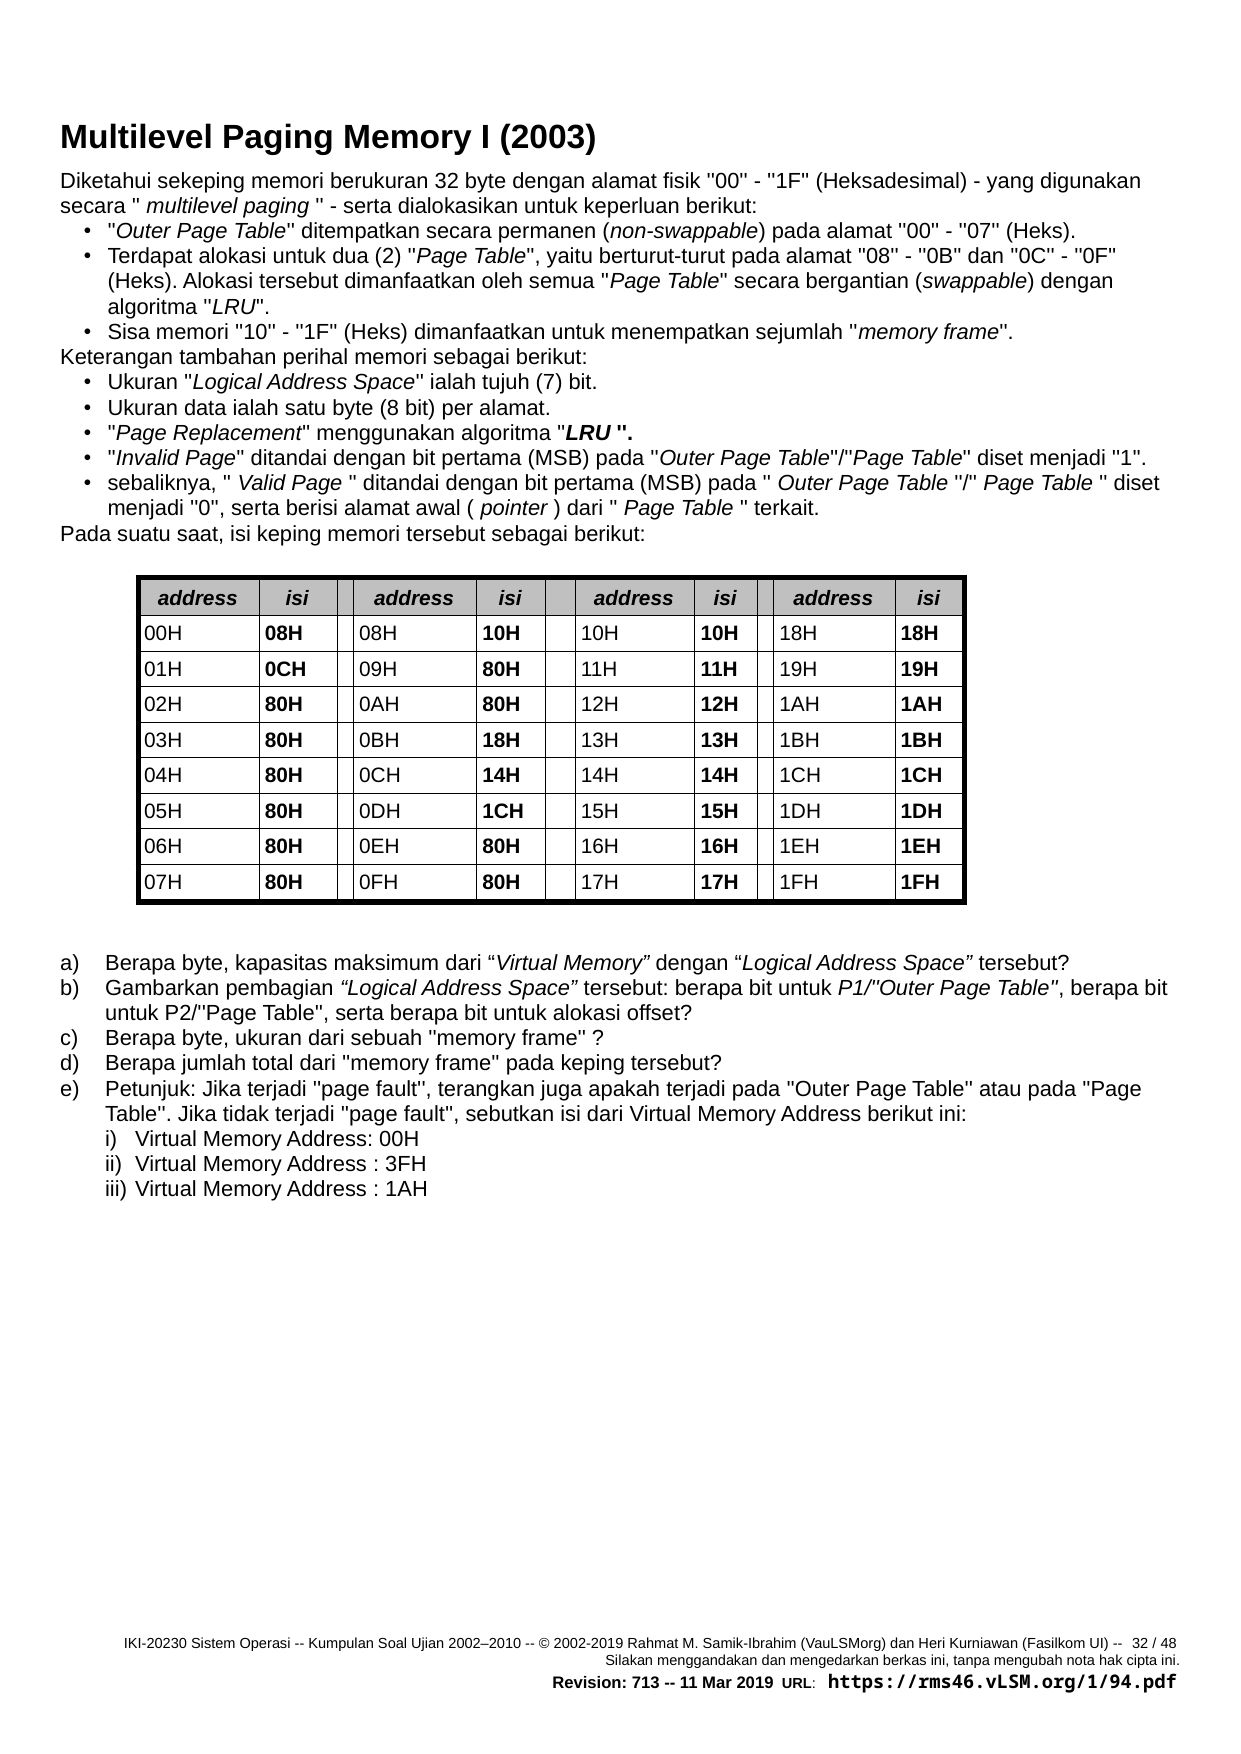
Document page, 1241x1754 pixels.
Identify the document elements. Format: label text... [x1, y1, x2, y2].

table_cell 0CH [354, 758, 476, 793]
table_cell 08H [260, 616, 337, 651]
table_cell 10H [477, 616, 545, 651]
table_header isi [477, 580, 545, 615]
table_cell 1AH [896, 687, 962, 722]
list Virtual Memory Address : 1AH [105, 1176, 1181, 1202]
table_cell 1AH [774, 687, 895, 722]
text Pada suatu saat, isi keping memori tersebut sebagai berikut: [60, 521, 1181, 546]
table_cell 08H [354, 616, 476, 651]
table_header address [774, 580, 895, 615]
table_header [758, 580, 773, 615]
table_cell 18H [774, 616, 895, 651]
table_cell 19H [774, 652, 895, 686]
table_cell 07H [141, 865, 259, 899]
table_cell [546, 687, 575, 722]
table_cell 1DH [774, 794, 895, 828]
table_cell [546, 723, 575, 757]
table_cell [338, 616, 353, 651]
table_header address [354, 580, 476, 615]
list Sisa memori ''10'' - ''1F'' (Heks) dimanfaatkan untuk menempatkan sejumlah ''memory frame''. [84, 319, 1181, 344]
table_cell 19H [896, 652, 962, 686]
table_cell 17H [576, 865, 694, 899]
table_cell 1DH [896, 794, 962, 828]
table_cell 0DH [354, 794, 476, 828]
table_cell [546, 652, 575, 686]
table_cell [338, 865, 353, 899]
list Berapa jumlah total dari ''memory frame'' pada keping tersebut? [60, 1050, 1181, 1076]
table_header address [576, 580, 694, 615]
table_cell 10H [695, 616, 757, 651]
table_cell 1FH [774, 865, 895, 899]
table_cell 13H [576, 723, 694, 757]
table_cell 14H [576, 758, 694, 793]
list Virtual Memory Address : 3FH [105, 1151, 1181, 1176]
table_cell [758, 865, 773, 899]
table_cell 18H [896, 616, 962, 651]
table_cell 0AH [354, 687, 476, 722]
table_cell 0BH [354, 723, 476, 757]
table_cell 1BH [774, 723, 895, 757]
table_header address [141, 580, 259, 615]
table_cell [338, 829, 353, 864]
table_cell [546, 829, 575, 864]
table_cell [546, 758, 575, 793]
table_cell [758, 758, 773, 793]
table_cell 01H [141, 652, 259, 686]
list Petunjuk: Jika terjadi ''page fault'', terangkan juga apakah terjadi pada ''Outer Page Table'' atau pada ''Page Table''. Jika tidak terjadi ''page fault'', sebutkan isi dari Virtual Memory Address berikut ini: [60, 1076, 1181, 1126]
table_cell [758, 723, 773, 757]
table_cell 80H [260, 758, 337, 793]
table_cell 80H [477, 687, 545, 722]
table_header [546, 580, 575, 615]
table_cell 80H [477, 865, 545, 899]
table_cell 1BH [896, 723, 962, 757]
table_cell 11H [695, 652, 757, 686]
table_cell 18H [477, 723, 545, 757]
table_cell [758, 687, 773, 722]
table_cell [758, 829, 773, 864]
table_cell 05H [141, 794, 259, 828]
table_cell 14H [477, 758, 545, 793]
table_cell 03H [141, 723, 259, 757]
table_header [338, 580, 353, 615]
table_cell 80H [260, 687, 337, 722]
table_cell 11H [576, 652, 694, 686]
table_cell 80H [477, 652, 545, 686]
table_cell [758, 794, 773, 828]
table_cell 14H [695, 758, 757, 793]
table_cell 1FH [896, 865, 962, 899]
table_header isi [695, 580, 757, 615]
table_cell 17H [695, 865, 757, 899]
table_header isi [896, 580, 962, 615]
table_cell 1EH [774, 829, 895, 864]
table_cell 1CH [477, 794, 545, 828]
list sebaliknya, '' Valid Page '' ditandai dengan bit pertama (MSB) pada '' Outer Page Table ''/'' Page Table '' diset menjadi ''0'', serta berisi alamat awal ( pointer ) dari '' Page Table '' terkait. [84, 470, 1181, 521]
table_cell 06H [141, 829, 259, 864]
table_cell 02H [141, 687, 259, 722]
list Virtual Memory Address: 00H [105, 1126, 1181, 1151]
table_cell 12H [576, 687, 694, 722]
table_cell [758, 616, 773, 651]
list Terdapat alokasi untuk dua (2) ''Page Table'', yaitu berturut-turut pada alamat ''08'' - ''0B'' dan ''0C'' - ''0F'' (Heks). Alokasi tersebut dimanfaatkan oleh semua ''Page Table'' secara bergantian (swappable) dengan algoritma ''LRU''. [84, 243, 1181, 319]
table_cell 09H [354, 652, 476, 686]
list Ukuran data ialah satu byte (8 bit) per alamat. [84, 394, 1181, 420]
table_cell 0FH [354, 865, 476, 899]
subtitle Multilevel Paging Memory I (2003) [60, 117, 1181, 156]
table_cell 15H [695, 794, 757, 828]
table_cell [546, 616, 575, 651]
table_cell 16H [695, 829, 757, 864]
list ''Invalid Page'' ditandai dengan bit pertama (MSB) pada ''Outer Page Table''/''Page Table'' diset menjadi ''1''. [84, 445, 1181, 470]
table_cell 0CH [260, 652, 337, 686]
table_cell 1CH [774, 758, 895, 793]
list Berapa byte, ukuran dari sebuah ''memory frame'' ? [60, 1025, 1181, 1050]
text Keterangan tambahan perihal memori sebagai berikut: [60, 344, 1181, 369]
table_cell 00H [141, 616, 259, 651]
table_cell 80H [260, 794, 337, 828]
table_cell [338, 687, 353, 722]
table_cell [338, 758, 353, 793]
table_cell 16H [576, 829, 694, 864]
table_cell 1EH [896, 829, 962, 864]
table_header isi [260, 580, 337, 615]
table_cell 12H [695, 687, 757, 722]
table_cell 80H [260, 865, 337, 899]
list Berapa byte, kapasitas maksimum dari “Virtual Memory” dengan “Logical Address Space” tersebut? [60, 949, 1181, 975]
text Diketahui sekeping memori berukuran 32 byte dengan alamat fisik ''00'' - ''1F'' (Heksadesimal) - yang digunakan secara '' multilevel paging '' - serta dialokasikan untuk keperluan berikut: [60, 168, 1181, 218]
list ''Page Replacement'' menggunakan algoritma ''LRU ''. [84, 420, 1181, 445]
table_cell 13H [695, 723, 757, 757]
table_cell 80H [260, 723, 337, 757]
list ''Outer Page Table'' ditempatkan secara permanen (non-swappable) pada alamat ''00'' - ''07'' (Heks). [84, 218, 1181, 243]
table_cell [338, 652, 353, 686]
table_cell [546, 865, 575, 899]
list Gambarkan pembagian “Logical Address Space” tersebut: berapa bit untuk P1/''Outer Page Table'', berapa bit untuk P2/''Page Table'', serta berapa bit untuk alokasi offset? [60, 975, 1181, 1025]
table_cell 0EH [354, 829, 476, 864]
table_cell [338, 794, 353, 828]
table_cell 15H [576, 794, 694, 828]
table_cell 80H [477, 829, 545, 864]
list Ukuran ''Logical Address Space'' ialah tujuh (7) bit. [84, 369, 1181, 394]
table_cell [338, 723, 353, 757]
table_cell [546, 794, 575, 828]
table_cell 04H [141, 758, 259, 793]
table_cell 10H [576, 616, 694, 651]
table_cell 1CH [896, 758, 962, 793]
table_cell 80H [260, 829, 337, 864]
table_cell [758, 652, 773, 686]
